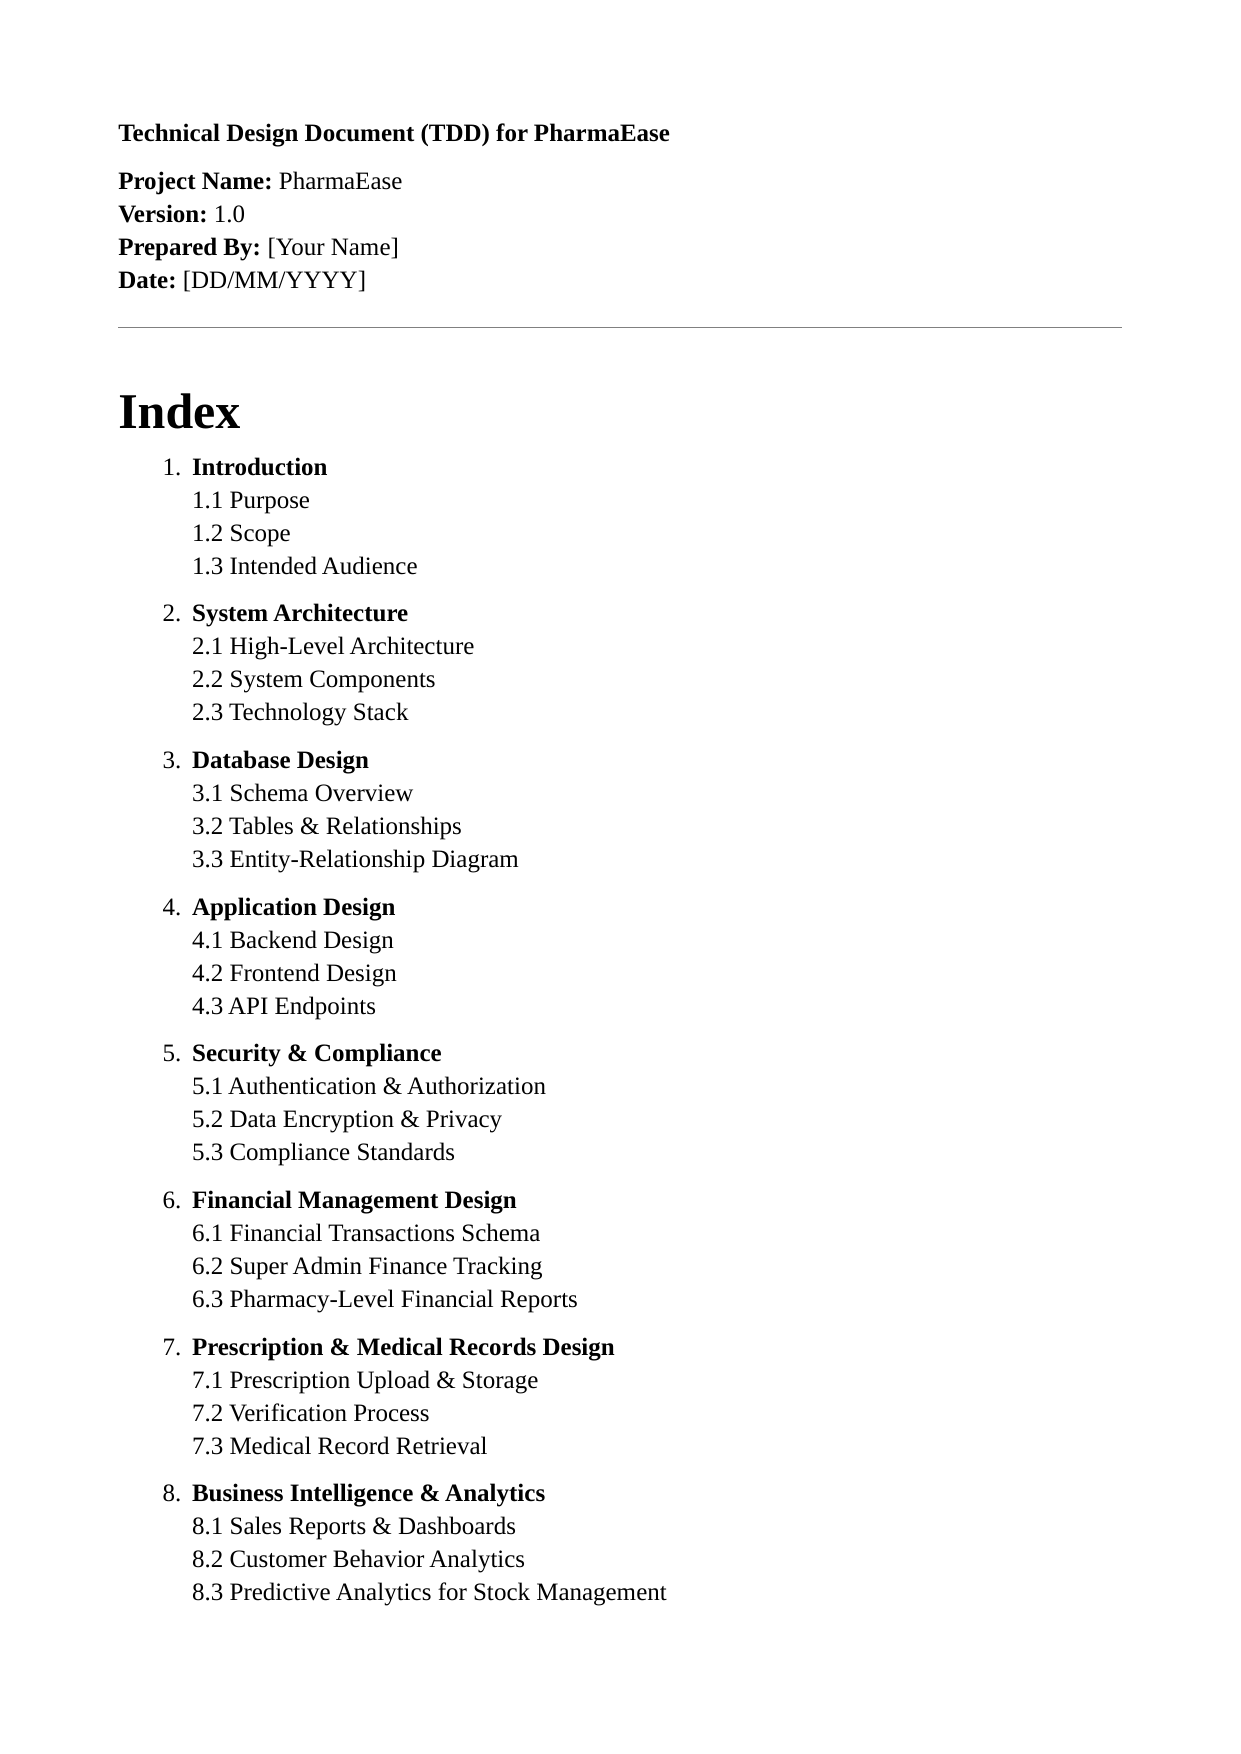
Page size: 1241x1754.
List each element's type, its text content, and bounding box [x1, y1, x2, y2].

list Application Design 4.1 Backend Design 4.2 Frontend Design 4.3 API Endpoints [162, 892, 1122, 1019]
subtitle Index [118, 382, 1122, 439]
text Technical Design Document (TDD) for PharmaEase [118, 118, 1122, 147]
list Financial Management Design 6.1 Financial Transactions Schema 6.2 Super Admin Finance Tracking 6.3 Pharmacy-Level Financial Reports [162, 1185, 1122, 1313]
list Business Intelligence & Analytics 8.1 Sales Reports & Dashboards 8.2 Customer Behavior Analytics 8.3 Predictive Analytics for Stock Management [162, 1478, 1122, 1606]
list Prescription & Medical Records Design 7.1 Prescription Upload & Storage 7.2 Verification Process 7.3 Medical Record Retrieval [162, 1332, 1122, 1459]
list Database Design 3.1 Schema Overview 3.2 Tables & Relationships 3.3 Entity-Relationship Diagram [162, 745, 1122, 873]
text Project Name: PharmaEase Version: 1.0 Prepared By: [Your Name] Date: [DD/MM/YYYY] [118, 166, 1122, 293]
list Security & Compliance 5.1 Authentication & Authorization 5.2 Data Encryption & Privacy 5.3 Compliance Standards [162, 1038, 1122, 1166]
list System Architecture 2.1 High-Level Architecture 2.2 System Components 2.3 Technology Stack [162, 598, 1122, 726]
list Introduction 1.1 Purpose 1.2 Scope 1.3 Intended Audience [162, 452, 1122, 579]
